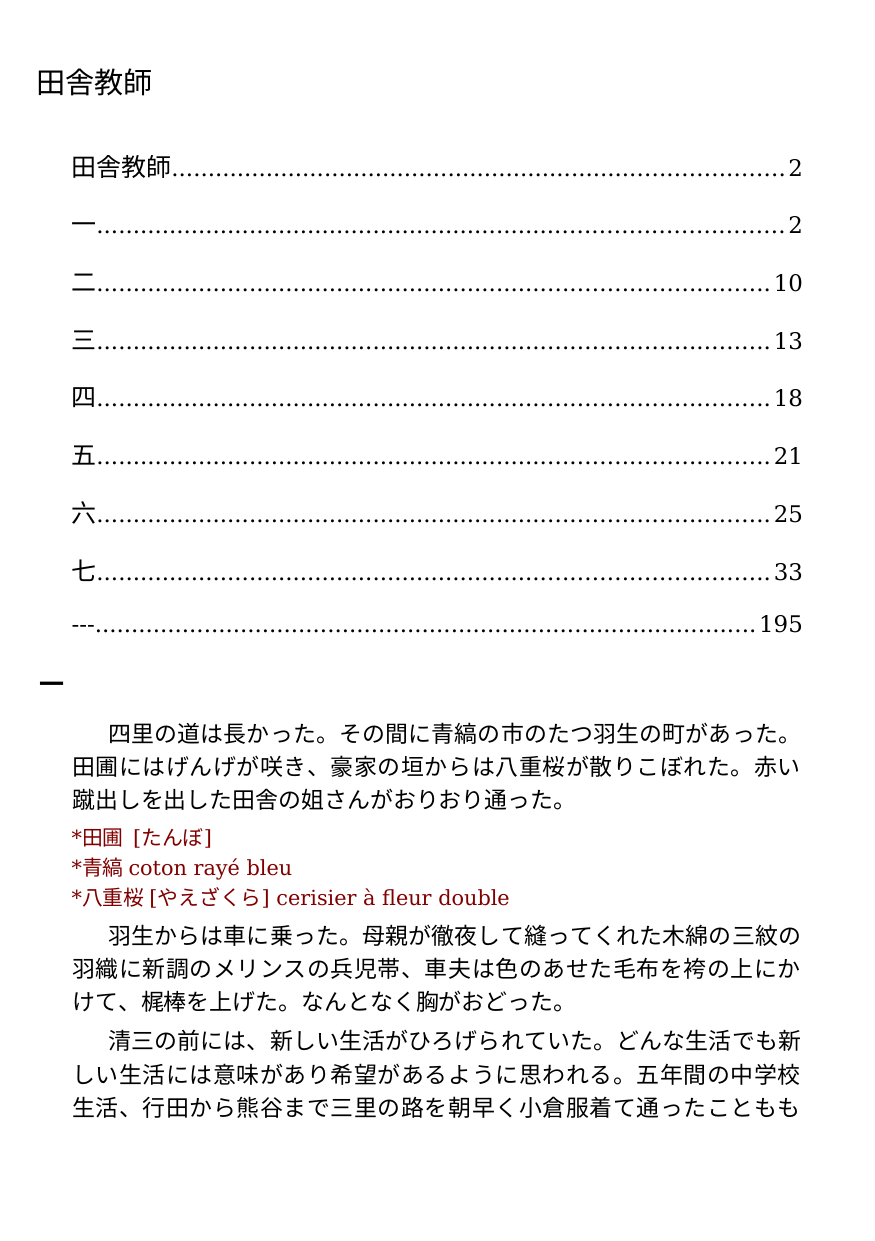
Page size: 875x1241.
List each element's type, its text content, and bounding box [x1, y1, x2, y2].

text 七 33 [71, 553, 803, 587]
text 六 25 [71, 496, 803, 529]
subtitle 田舎教師 [36, 60, 838, 102]
text 五 21 [71, 438, 803, 472]
text *田圃 [たんぼ] [71, 821, 803, 851]
text 田舎教師 2 [71, 149, 803, 183]
text 四里の道は長かった。その間に青縞の市のたつ羽生の町があった。田圃にはげんげが咲き、豪家の垣からは八重桜が散りこぼれた。赤い蹴出しを出した田舎の姐さんがおりおり通った。 [72, 715, 802, 815]
text 清三の前には、新しい生活がひろげられていた。どんな生活でも新しい生活には意味があり希望があるように思われる。五年間の中学校生活、行田から熊谷まで三里の路を朝早く小倉服着て通ったこともも [72, 1023, 802, 1123]
text 四 18 [71, 380, 803, 414]
subtitle 一 [36, 661, 838, 703]
text 羽生からは車に乗った。母親が徹夜して縫ってくれた木綿の三紋の羽織に新調のメリンスの兵児帯、車夫は色のあせた毛布を袴の上にかけて、梶棒を上げた。なんとなく胸がおどった。 [72, 918, 802, 1017]
text 三 13 [71, 322, 803, 356]
text 一 2 [71, 207, 803, 241]
text *八重桜 [やえざくら] cerisier à fleur double [71, 881, 803, 912]
text 二 10 [71, 265, 803, 299]
text --- 195 [71, 611, 803, 638]
text *青縞 coton rayé bleu [71, 851, 803, 881]
